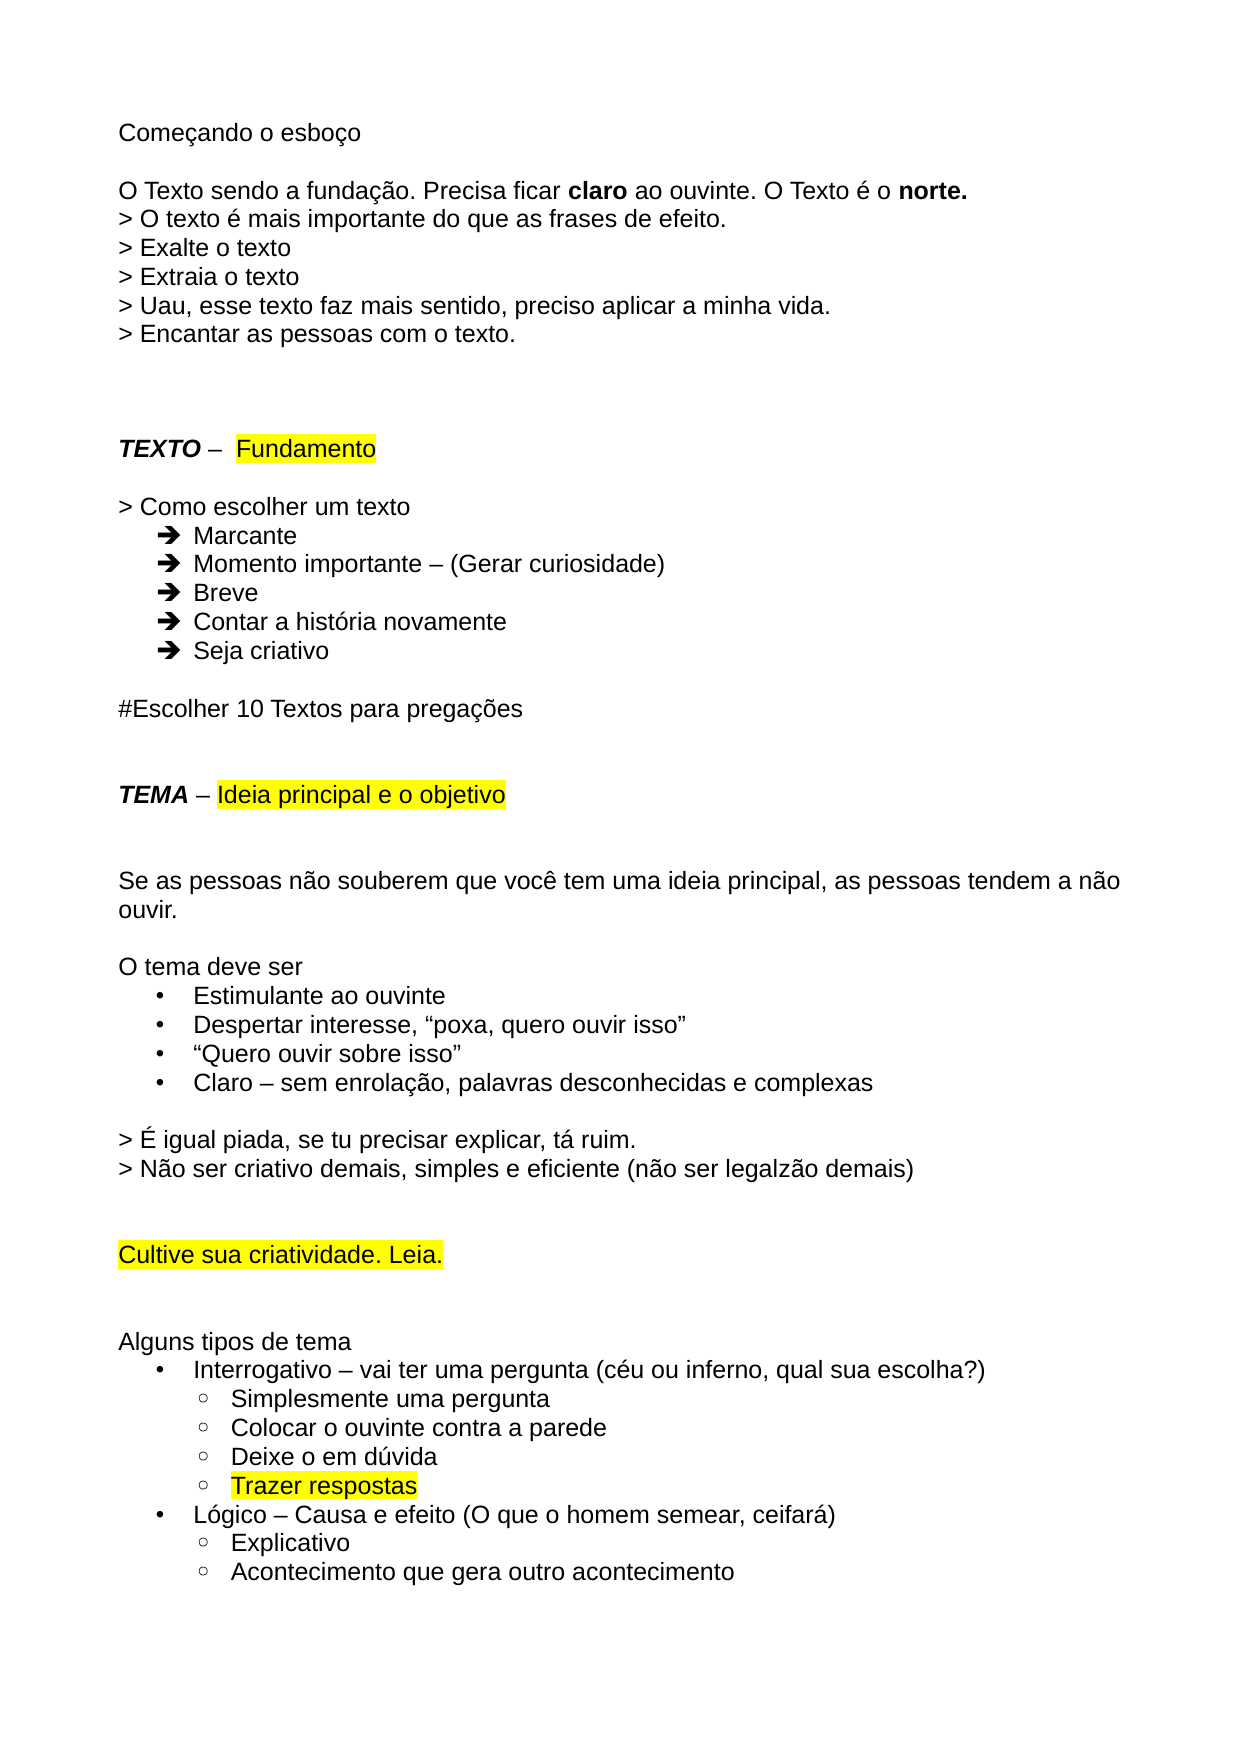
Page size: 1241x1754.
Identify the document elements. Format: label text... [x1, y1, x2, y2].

list Estimulante ao ouvinte [156, 981, 1122, 1010]
text > Extraia o texto [118, 262, 1122, 291]
list Momento importante – (Gerar curiosidade) [156, 549, 1122, 578]
text O Texto sendo a fundação. Precisa ficar claro ao ouvinte. O Texto é o norte. [118, 176, 1122, 204]
list Marcante [156, 521, 1122, 549]
list Explicativo [193, 1528, 1122, 1557]
text > Encantar as pessoas com o texto. [118, 319, 1122, 348]
text > Uau, esse texto faz mais sentido, preciso aplicar a minha vida. [118, 291, 1122, 319]
list Despertar interesse, “poxa, quero ouvir isso” [156, 1010, 1122, 1039]
list Lógico – Causa e efeito (O que o homem semear, ceifará) [156, 1499, 1122, 1528]
list Trazer respostas [193, 1471, 1122, 1499]
list Interrogativo – vai ter uma pergunta (céu ou inferno, qual sua escolha?) [156, 1355, 1122, 1384]
text > O texto é mais importante do que as frases de efeito. [118, 204, 1122, 233]
text > Não ser criativo demais, simples e eficiente (não ser legalzão demais) [118, 1154, 1122, 1183]
text TEMA – Ideia principal e o objetivo [118, 780, 1122, 809]
text O tema deve ser [118, 952, 1122, 981]
list Deixe o em dúvida [193, 1442, 1122, 1471]
list Acontecimento que gera outro acontecimento [193, 1557, 1122, 1586]
text #Escolher 10 Textos para pregações [118, 694, 1122, 722]
list Colocar o ouvinte contra a parede [193, 1413, 1122, 1442]
text > Exalte o texto [118, 233, 1122, 262]
text TEXTO – Fundamento [118, 377, 1122, 463]
text Se as pessoas não souberem que você tem uma ideia principal, as pessoas tendem a não ouvir. [118, 866, 1122, 924]
text > Como escolher um texto [118, 492, 1122, 521]
list “Quero ouvir sobre isso” [156, 1039, 1122, 1068]
list Simplesmente uma pergunta [193, 1384, 1122, 1413]
list Contar a história novamente [156, 607, 1122, 636]
text > É igual piada, se tu precisar explicar, tá ruim. [118, 1125, 1122, 1154]
text Alguns tipos de tema [118, 1327, 1122, 1355]
list Breve [156, 578, 1122, 607]
list Seja criativo [156, 636, 1122, 665]
list Claro – sem enrolação, palavras desconhecidas e complexas [156, 1068, 1122, 1097]
text Começando o esboço [118, 118, 1122, 147]
text Cultive sua criatividade. Leia. [118, 1240, 1122, 1269]
